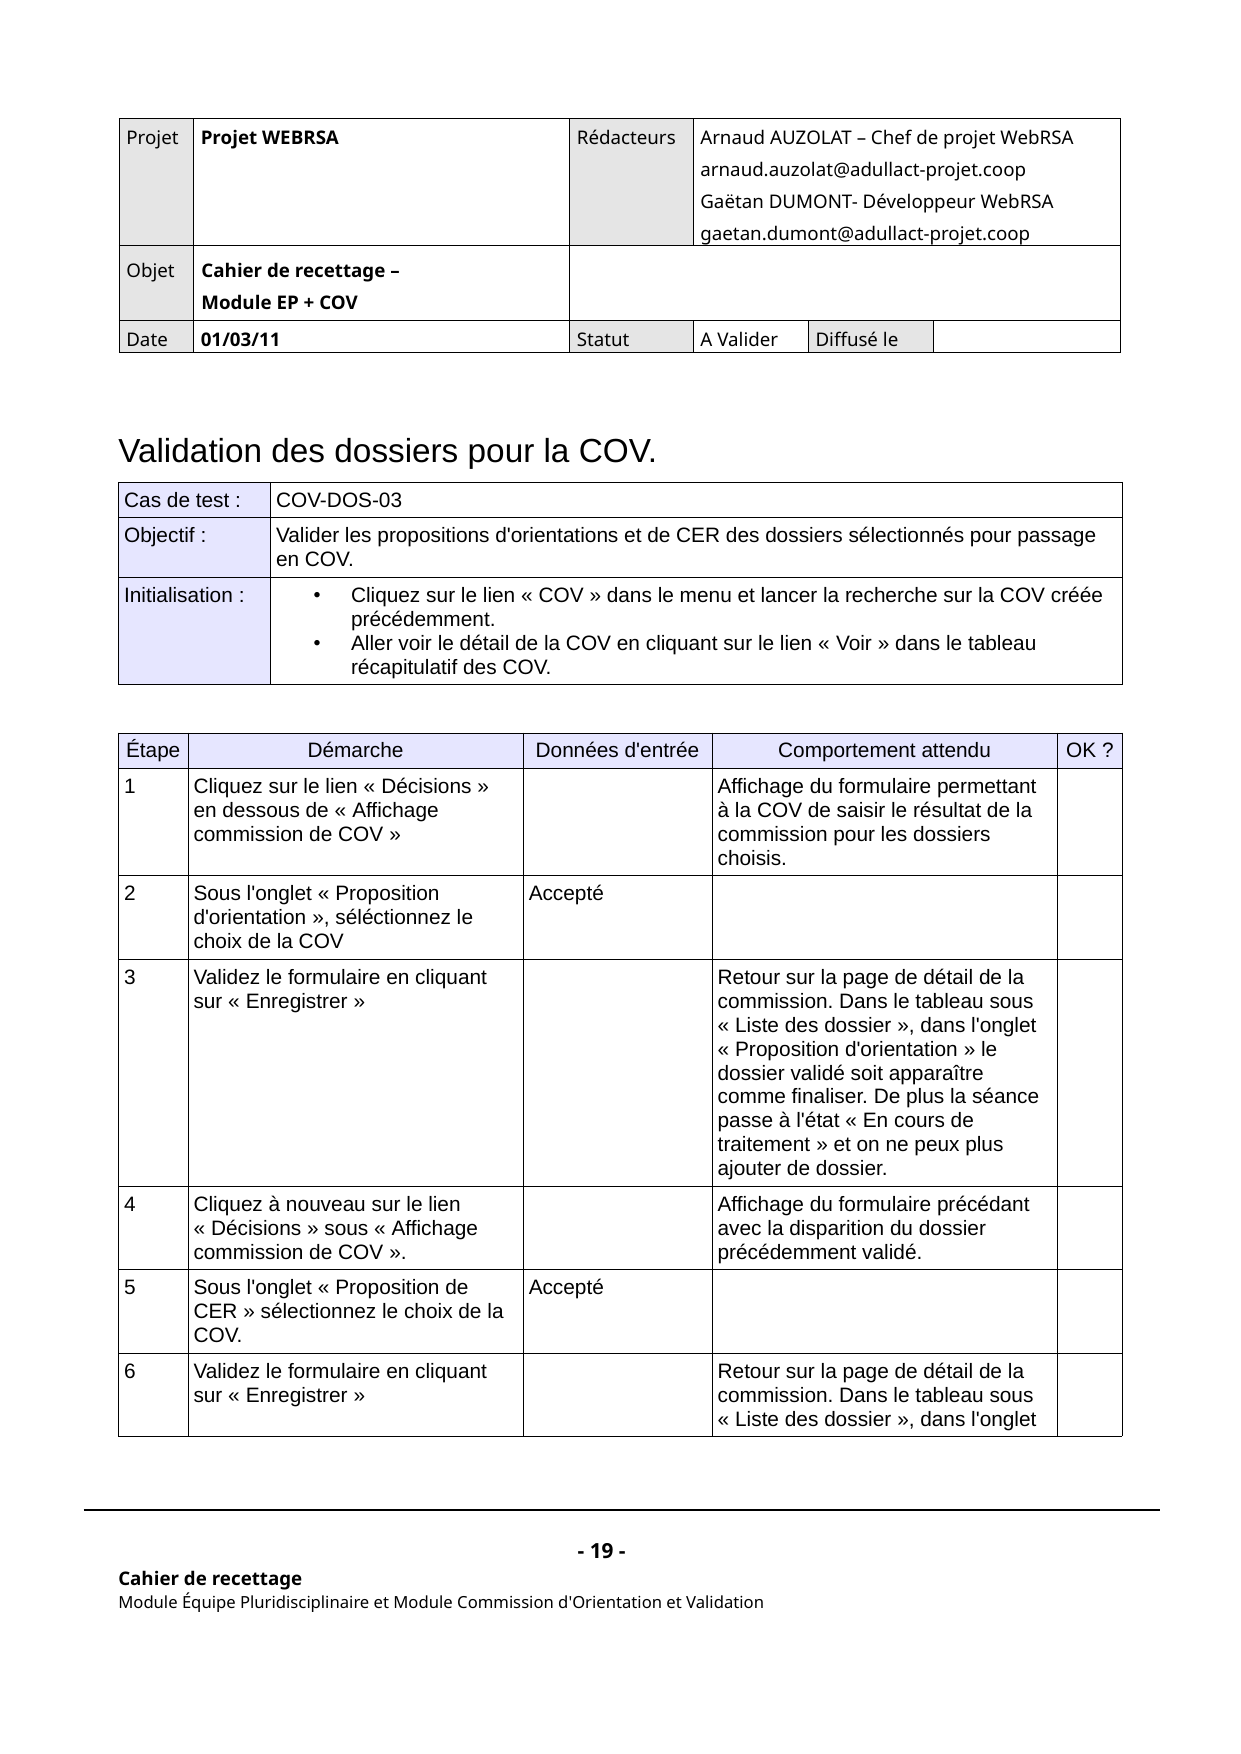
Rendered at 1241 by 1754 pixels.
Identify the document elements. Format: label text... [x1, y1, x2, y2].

table_cell [524, 1187, 712, 1269]
table_cell Initialisation : [119, 578, 270, 684]
table_cell Valider les propositions d'orientations et de CER des dossiers sélectionnés pour passage en COV. [271, 518, 1122, 577]
table_cell Cliquez à nouveau sur le lien « Décisions » sous « Affichage commission de COV ». [189, 1187, 523, 1269]
table_header Données d'entrée [524, 734, 712, 768]
table_cell Objectif : [119, 518, 270, 577]
table_cell [1058, 1187, 1122, 1269]
table_cell Accepté [524, 876, 712, 959]
table_cell Validez le formulaire en cliquant sur « Enregistrer » [189, 1354, 523, 1436]
table_header Comportement attendu [713, 734, 1057, 768]
table_cell Affichage du formulaire permettant à la COV de saisir le résultat de la commission pour les dossiers choisis. [713, 769, 1057, 875]
table_cell [713, 876, 1057, 959]
table_cell [1058, 960, 1122, 1186]
table_cell Accepté [524, 1270, 712, 1353]
table_header Démarche [189, 734, 523, 768]
subtitle Validation des dossiers pour la COV. [118, 431, 1122, 469]
table_cell [1058, 769, 1122, 875]
table_cell [1058, 1354, 1122, 1436]
table_cell Affichage du formulaire précédant avec la disparition du dossier précédemment validé. [713, 1187, 1057, 1269]
table_cell Cliquez sur le lien « COV » dans le menu et lancer la recherche sur la COV créée précédemment. Aller voir le détail de la COV en cliquant sur le lien « Voir » dans le tableau récapitulatif des COV. [271, 578, 1122, 684]
table_cell [713, 1270, 1057, 1353]
table_cell Cliquez sur le lien « Décisions » en dessous de « Affichage commission de COV » [189, 769, 523, 875]
table_cell Validez le formulaire en cliquant sur « Enregistrer » [189, 960, 523, 1186]
table_cell 5 [119, 1270, 188, 1353]
table_header Étape [119, 734, 188, 768]
table_cell Sous l'onglet « Proposition de CER » sélectionnez le choix de la COV. [189, 1270, 523, 1353]
table_header OK ? [1058, 734, 1122, 768]
table_cell 2 [119, 876, 188, 959]
table_cell Retour sur la page de détail de la commission. Dans le tableau sous « Liste des dossier », dans l'onglet [713, 1354, 1057, 1436]
table_header Cas de test : [119, 483, 270, 517]
table_cell [524, 960, 712, 1186]
table_cell [1058, 876, 1122, 959]
table_cell [524, 1354, 712, 1436]
table_cell 3 [119, 960, 188, 1186]
table_cell Retour sur la page de détail de la commission. Dans le tableau sous « Liste des dossier », dans l'onglet « Proposition d'orientation » le dossier validé soit apparaître comme finaliser. De plus la séance passe à l'état « En cours de traitement » et on ne peux plus ajouter de dossier. [713, 960, 1057, 1186]
table_cell [1058, 1270, 1122, 1353]
table_header COV-DOS-03 [271, 483, 1122, 517]
table_cell 1 [119, 769, 188, 875]
table_cell Sous l'onglet « Proposition d'orientation », séléctionnez le choix de la COV [189, 876, 523, 959]
table_cell 6 [119, 1354, 188, 1436]
table_cell [524, 769, 712, 875]
table_cell 4 [119, 1187, 188, 1269]
